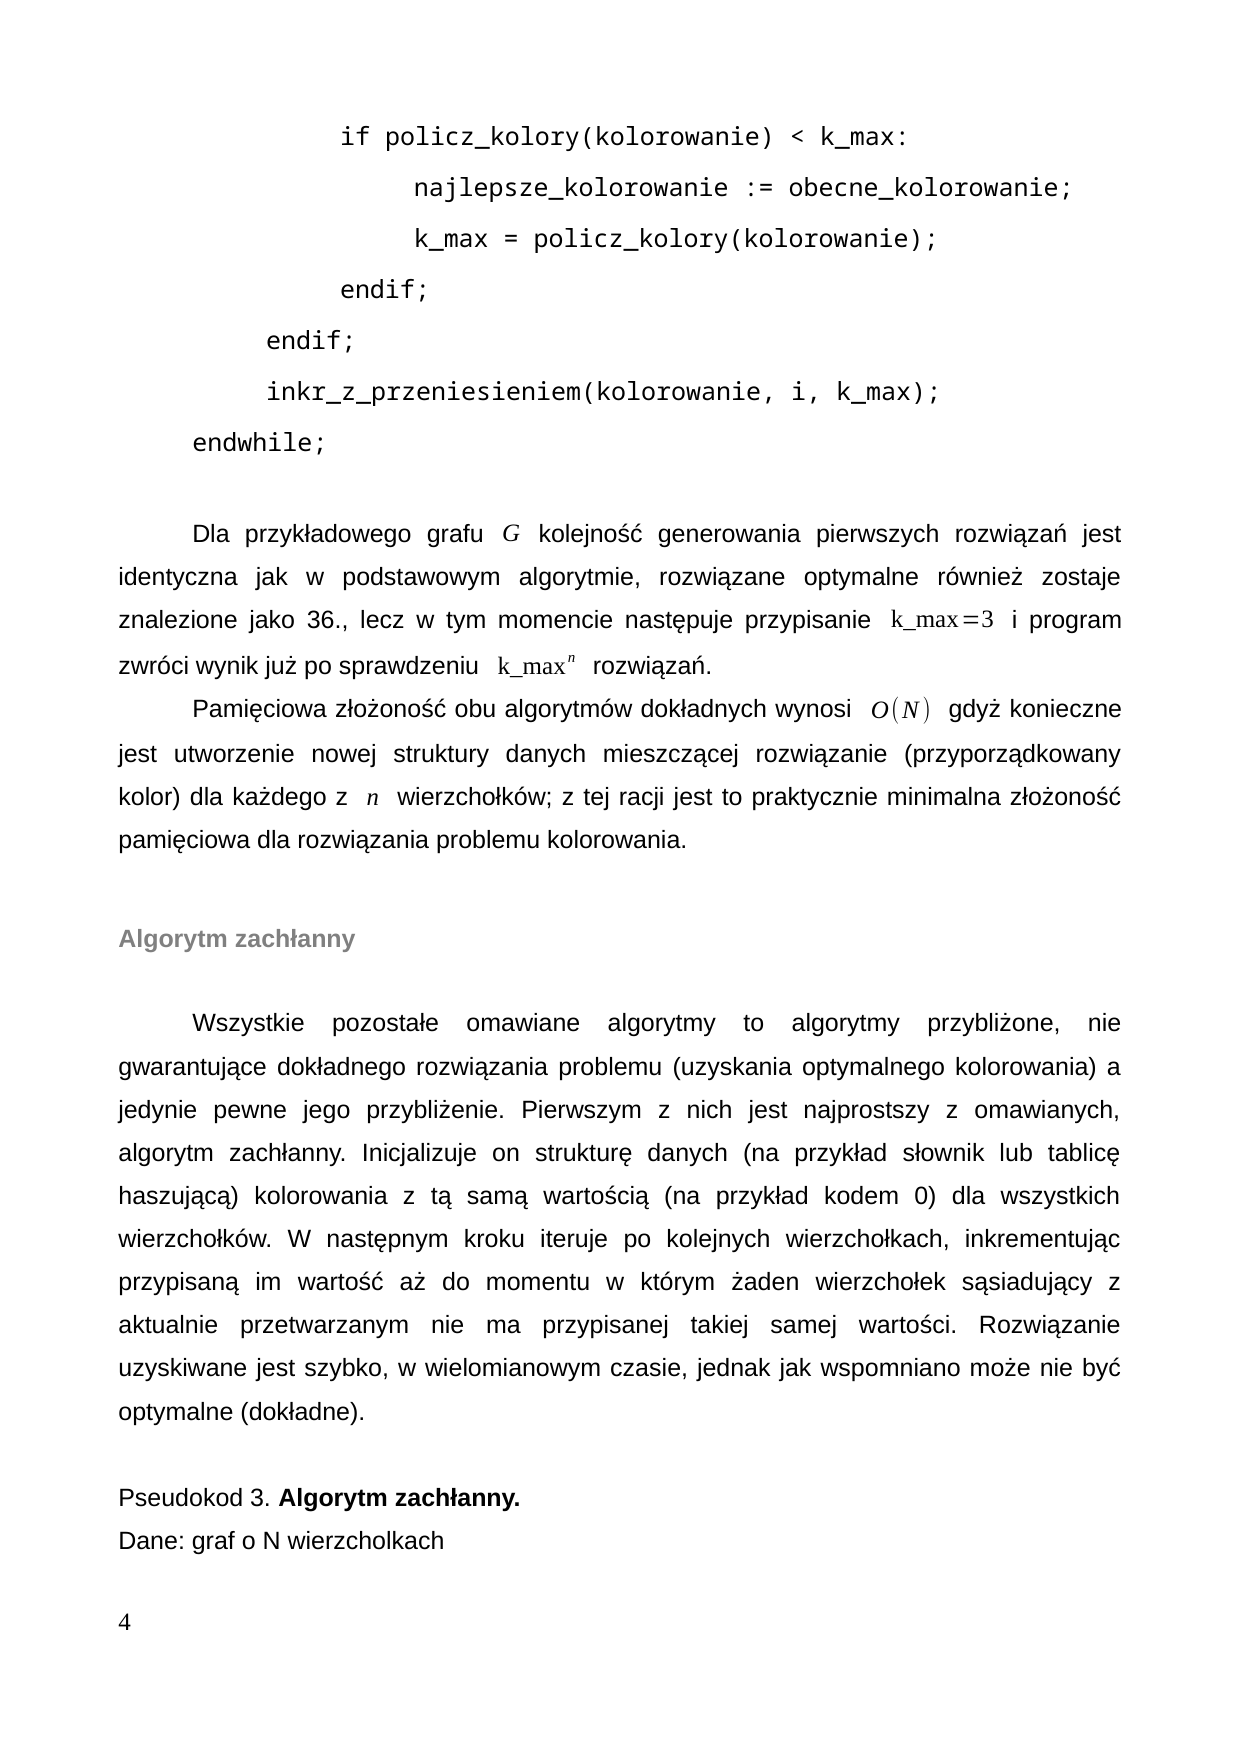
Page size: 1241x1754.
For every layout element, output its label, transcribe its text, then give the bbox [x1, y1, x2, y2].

subtitle Pamięciowa złożoność obu algorytmów dokładnych wynosigdyż konieczne jest utworzenie nowej struktury danych mieszczącej rozwiązanie (przyporządkowany kolor) dla każdego zwierzchołków; z tej racji jest to praktycznie minimalna złożoność pamięciowa dla rozwiązania problemu kolorowania. [118, 694, 1122, 854]
subtitle Algorytm zachłanny [118, 924, 1122, 953]
text Pseudokod 3. Algorytm zachłanny. [118, 1483, 1122, 1512]
text najlepsze_kolorowanie := obecne_kolorowanie; [118, 169, 1122, 203]
subtitle Dla przykładowego grafukolejność generowania pierwszych rozwiązań jest identyczna jak w podstawowym algorytmie, rozwiązane optymalne również zostaje znalezione jako 36., lecz w tym momencie następuje przypisaniei program zwróci wynik już po sprawdzeniurozwiązań. [118, 518, 1122, 679]
text Wszystkie pozostałe omawiane algorytmy to algorytmy przybliżone, nie gwarantujące dokładnego rozwiązania problemu (uzyskania optymalnego kolorowania) a jedynie pewne jego przybliżenie. Pierwszym z nich jest najprostszy z omawianych, algorytm zachłanny. Inicjalizuje on strukturę danych (na przykład słownik lub tablicę haszującą) kolorowania z tą samą wartością (na przykład kodem 0) dla wszystkich wierzchołków. W następnym kroku iteruje po kolejnych wierzchołkach, inkrementując przypisaną im wartość aż do momentu w którym żaden wierzchołek sąsiadujący z aktualnie przetwarzanym nie ma przypisanej takiej samej wartości. Rozwiązanie uzyskiwane jest szybko, w wielomianowym czasie, jednak jak wspomniano może nie być optymalne (dokładne). [118, 1008, 1122, 1425]
text Dane: graf o N wierzcholkach [118, 1526, 1122, 1555]
text endif; [118, 322, 1122, 356]
text endwhile; [118, 424, 1122, 458]
text if policz_kolory(kolorowanie) < k_max: [118, 118, 1122, 152]
text endif; [118, 271, 1122, 305]
text k_max = policz_kolory(kolorowanie); [118, 220, 1122, 254]
text inkr_z_przeniesieniem(kolorowanie, i, k_max); [118, 373, 1122, 407]
